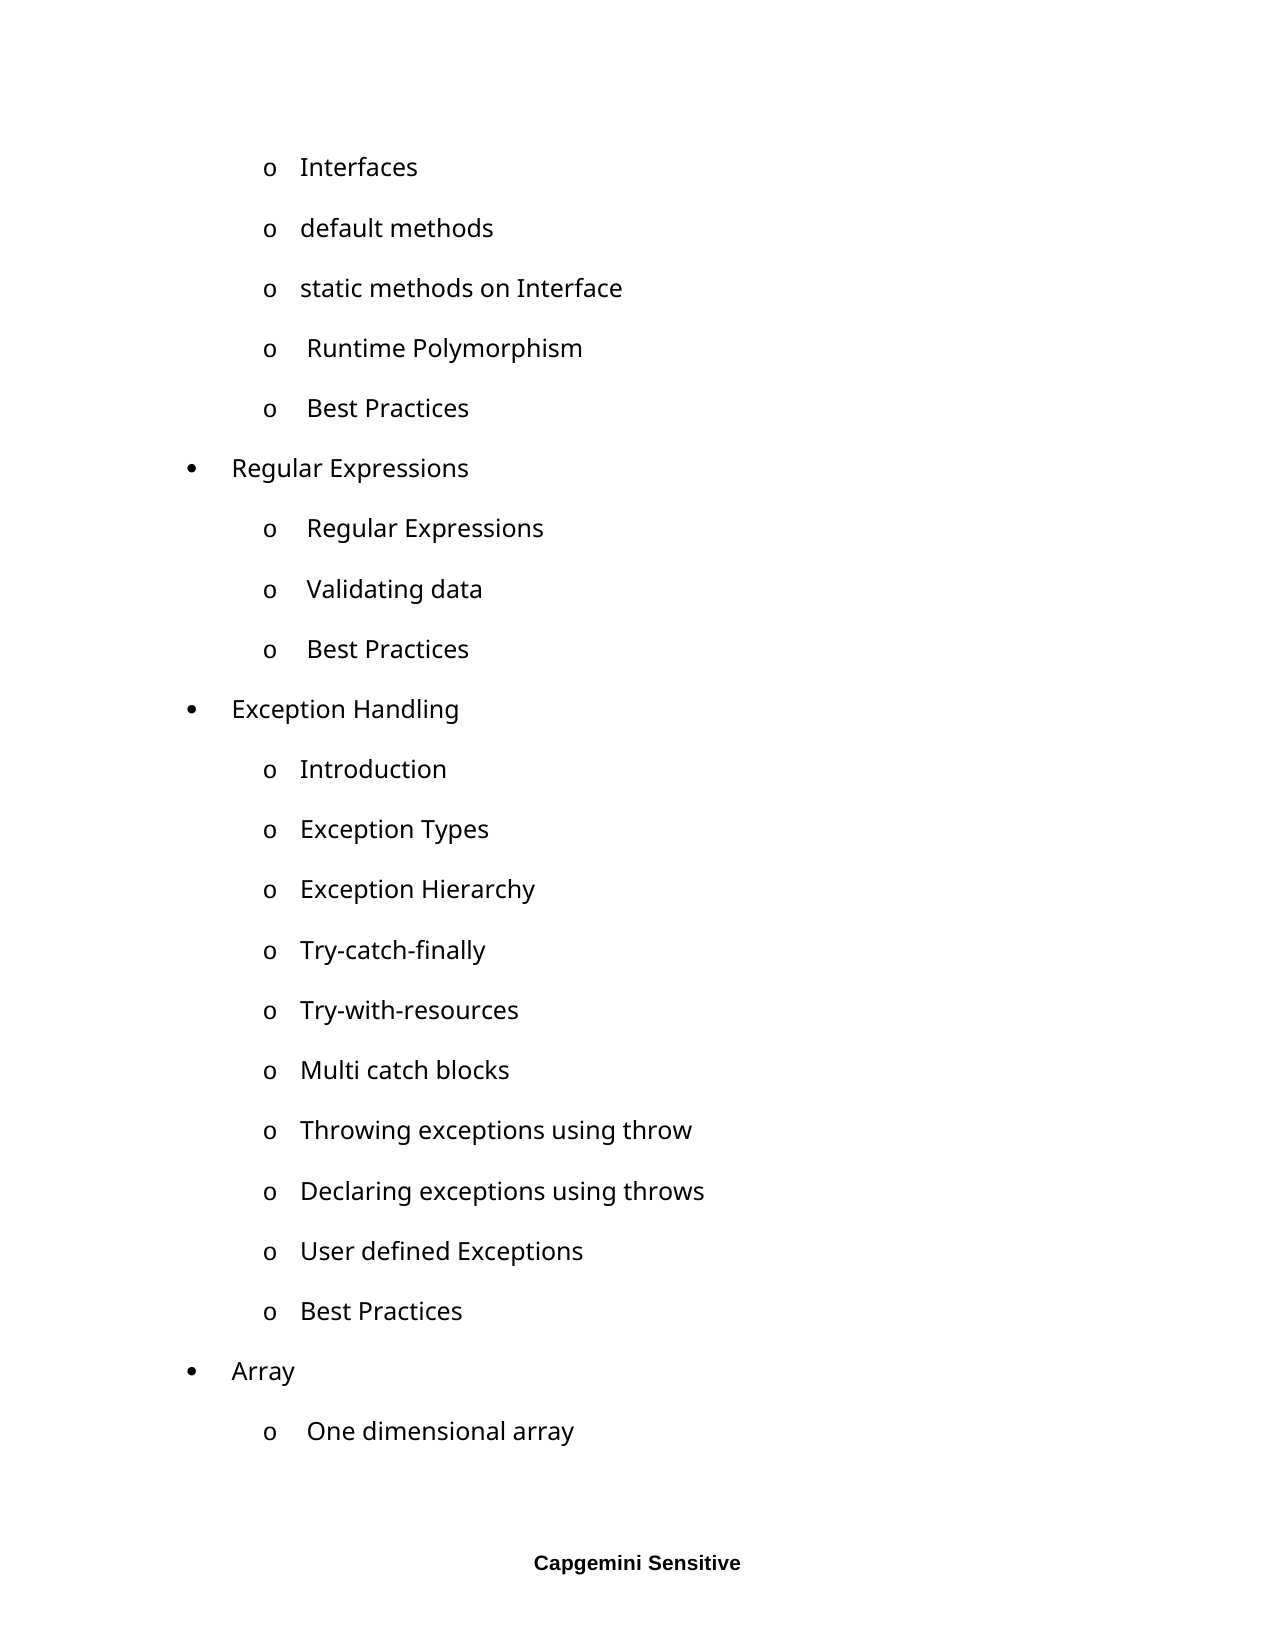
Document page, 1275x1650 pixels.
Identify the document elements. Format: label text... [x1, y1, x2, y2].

list One dimensional array [262, 1414, 1125, 1448]
list Multi catch blocks [262, 1053, 1125, 1087]
list Declaring exceptions using throws [262, 1173, 1125, 1207]
list Introduction [262, 752, 1125, 786]
list Array [187, 1354, 1125, 1388]
list Best Practices [262, 1293, 1125, 1328]
list Exception Handling [187, 692, 1125, 726]
list default methods [262, 210, 1125, 244]
list Validating data [262, 571, 1125, 606]
list Best Practices [262, 391, 1125, 425]
list Runtime Polymorphism [262, 331, 1125, 365]
list Interfaces [262, 150, 1125, 184]
list static methods on Interface [262, 270, 1125, 305]
list User defined Exceptions [262, 1233, 1125, 1268]
list Exception Hierarchy [262, 872, 1125, 906]
list Regular Expressions [262, 511, 1125, 545]
list Try-with-resources [262, 992, 1125, 1027]
list Regular Expressions [187, 451, 1125, 485]
list Throwing exceptions using throw [262, 1113, 1125, 1147]
list Best Practices [262, 631, 1125, 666]
list Try-catch-finally [262, 932, 1125, 967]
list Exception Types [262, 812, 1125, 846]
